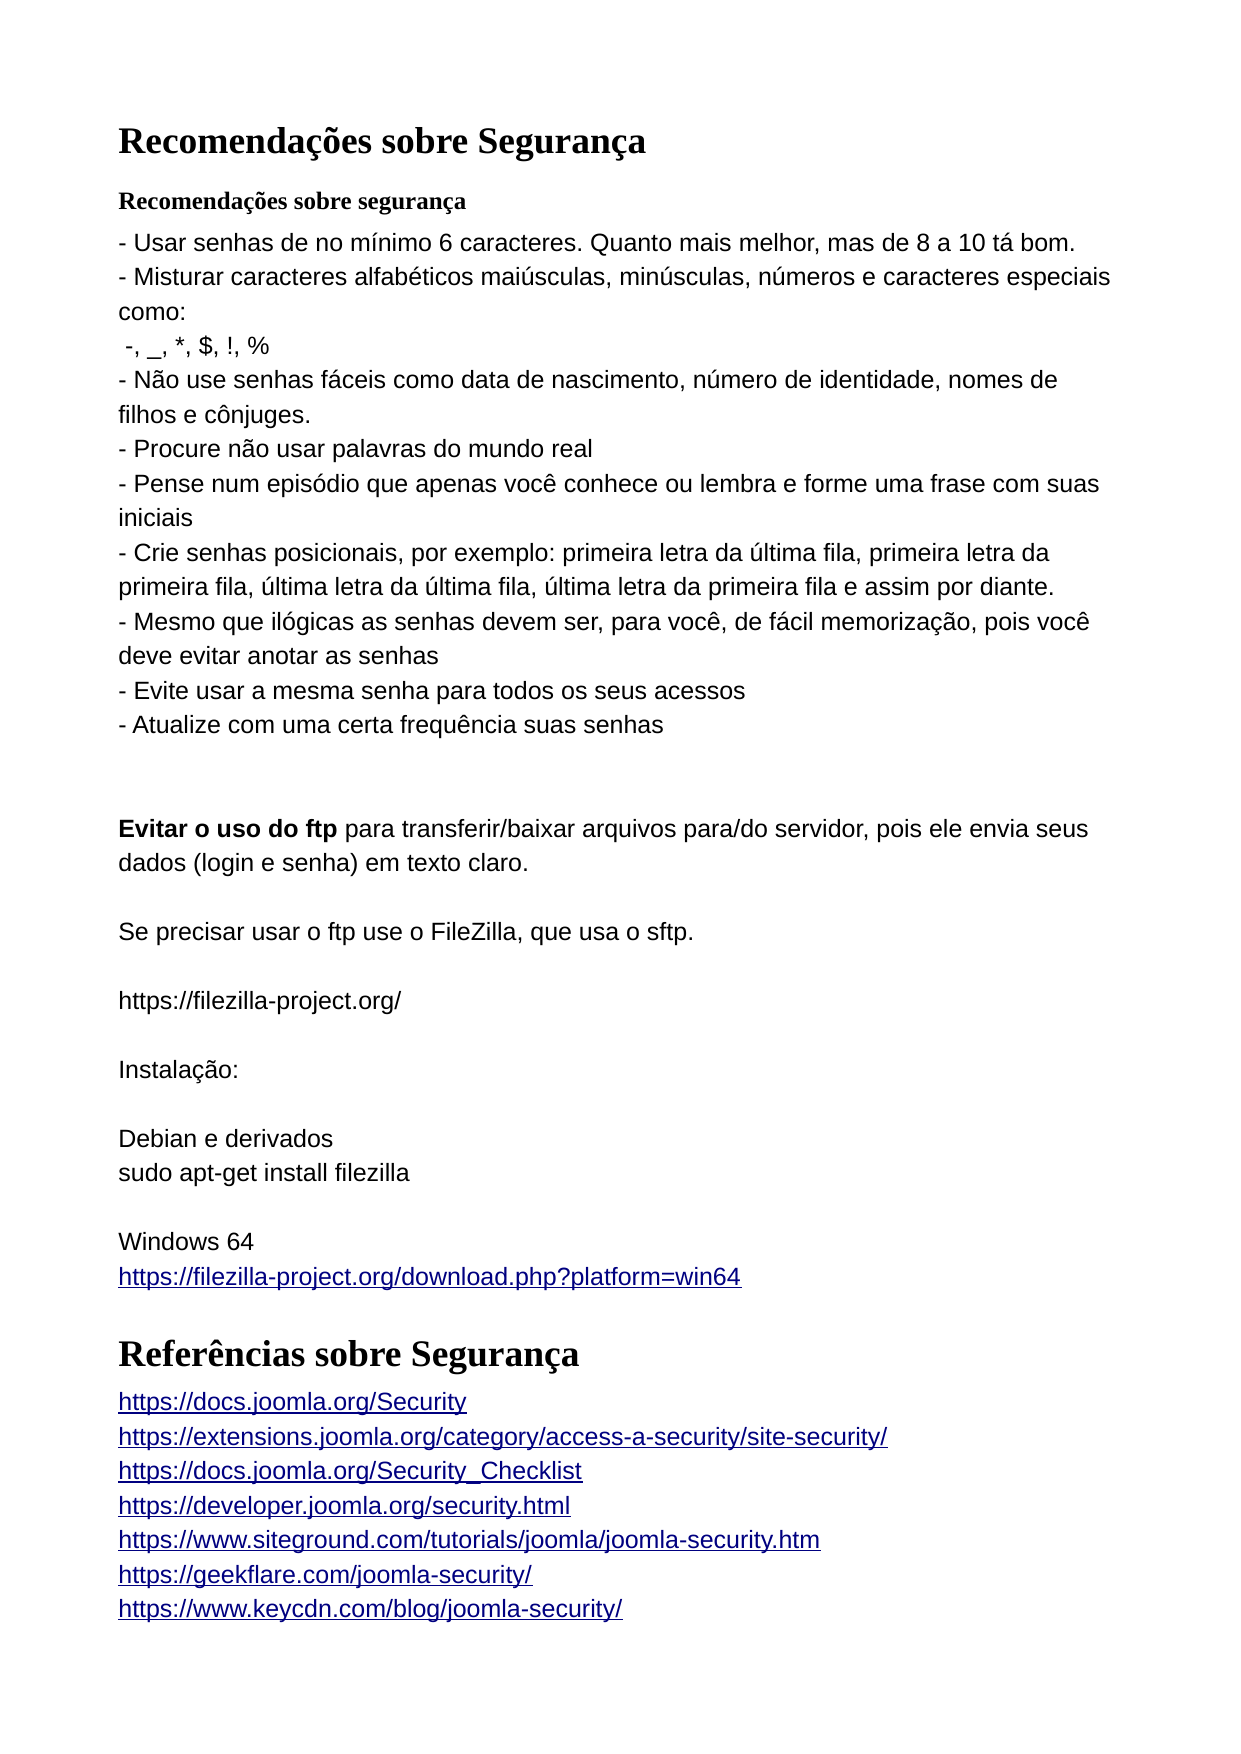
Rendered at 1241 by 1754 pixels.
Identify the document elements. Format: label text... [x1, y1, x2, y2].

text - Usar senhas de no mínimo 6 caracteres. Quanto mais melhor, mas de 8 a 10 tá bom. - Misturar caracteres alfabéticos maiúsculas, minúsculas, números e caracteres especiais como: -, _, *, $, !, % - Não use senhas fáceis como data de nascimento, número de identidade, nomes de filhos e cônjuges. - Procure não usar palavras do mundo real - Pense num episódio que apenas você conhece ou lembra e forme uma frase com suas iniciais - Crie senhas posicionais, por exemplo: primeira letra da última fila, primeira letra da primeira fila, última letra da última fila, última letra da primeira fila e assim por diante. - Mesmo que ilógicas as senhas devem ser, para você, de fácil memorização, pois você deve evitar anotar as senhas - Evite usar a mesma senha para todos os seus acessos - Atualize com uma certa frequência suas senhas Evitar o uso do ftp para transferir/baixar arquivos para/do servidor, pois ele envia seus dados (login e senha) em texto claro. Se precisar usar o ftp use o FileZilla, que usa o sftp. https://filezilla-project.org/ Instalação: Debian e derivados sudo apt-get install filezilla Windows 64 https://filezilla-project.org/download.php?platform=win64 [118, 227, 1122, 1291]
text https://docs.joomla.org/Security https://extensions.joomla.org/category/access-a-security/site-security/ https://docs.joomla.org/Security_Checklist https://developer.joomla.org/security.html https://www.siteground.com/tutorials/joomla/joomla-security.htm https://geekflare.com/joomla-security/ https://www.keycdn.com/blog/joomla-security/ [118, 1387, 1122, 1623]
subtitle Recomendações sobre Segurança [118, 118, 1122, 161]
subtitle Referências sobre Segurança [118, 1332, 1122, 1375]
subtitle Recomendações sobre segurança [118, 186, 1122, 215]
